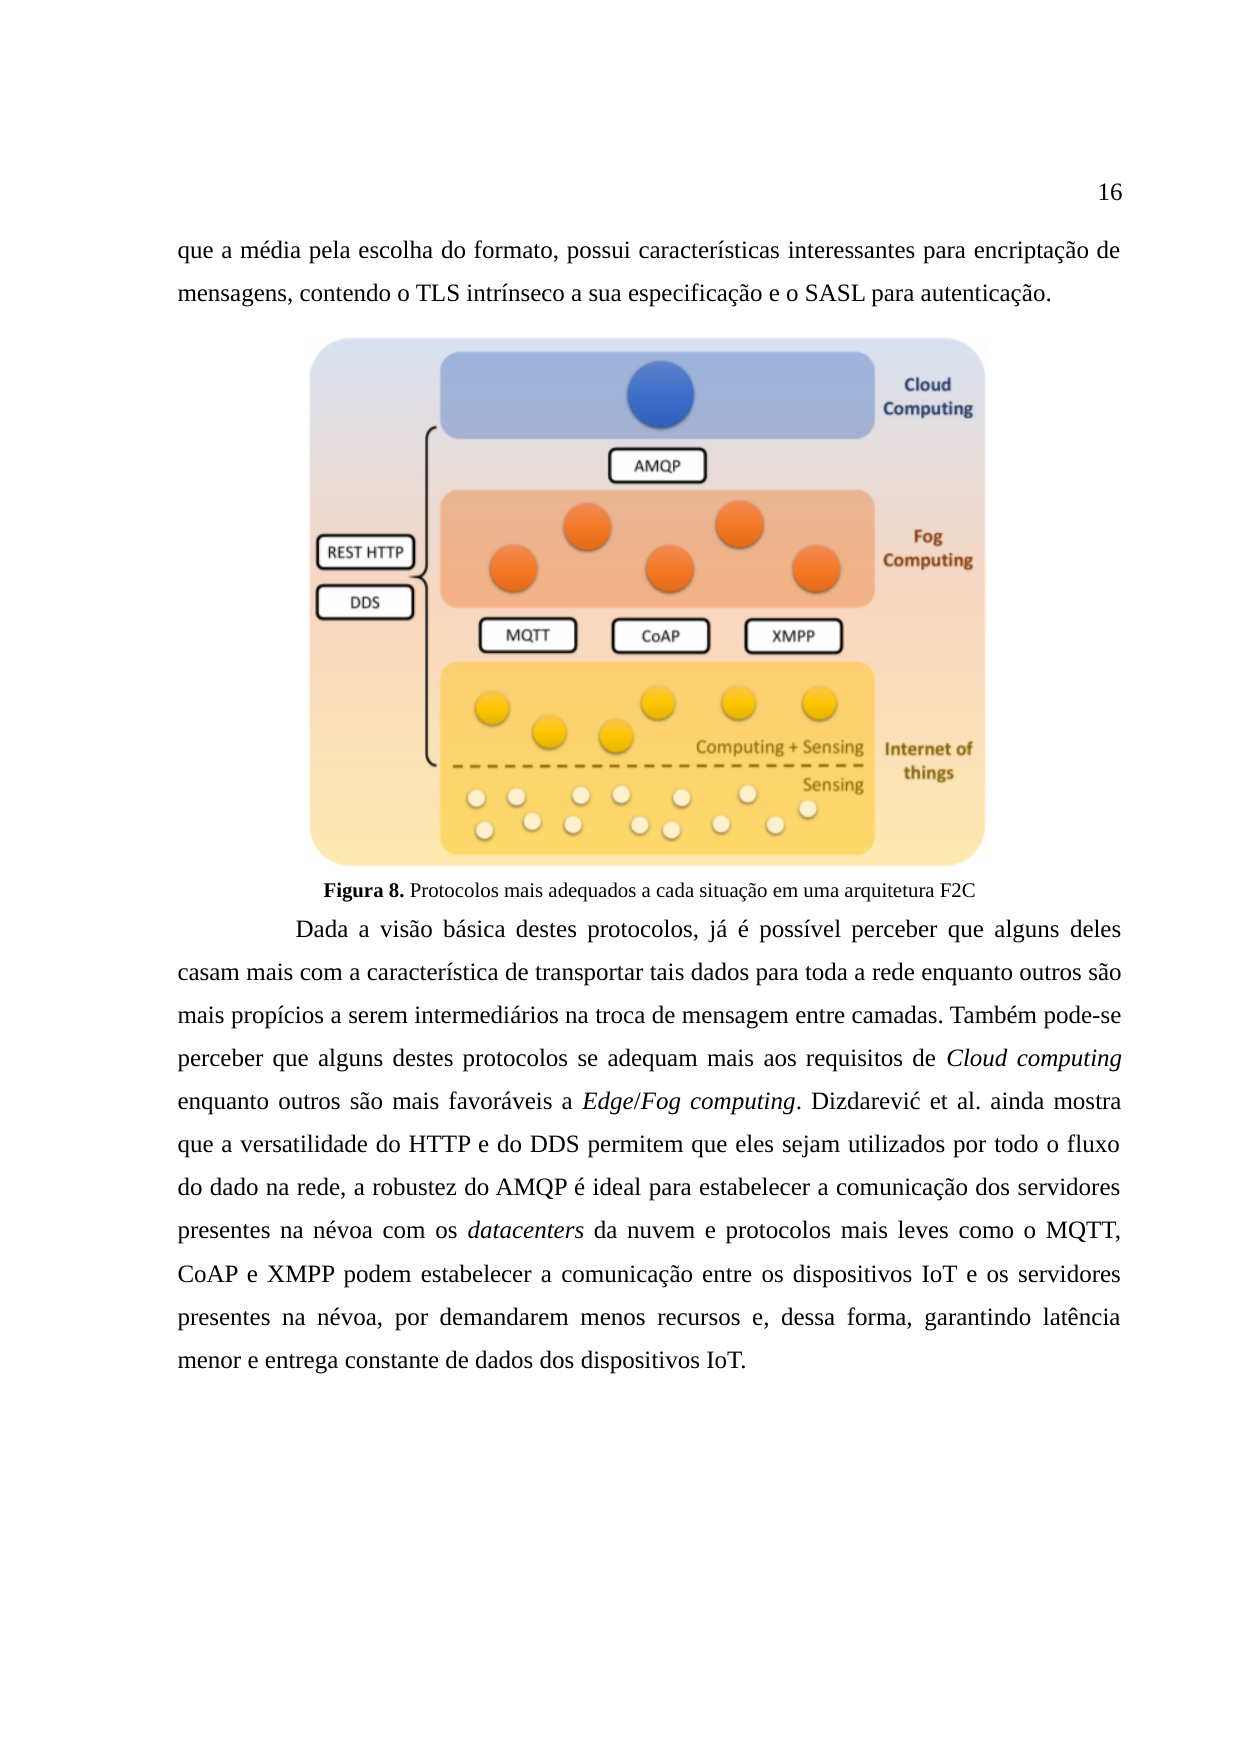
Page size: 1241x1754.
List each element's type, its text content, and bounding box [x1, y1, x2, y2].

text Figura 8. Protocolos mais adequados a cada situação em uma arquitetura F2C [177, 878, 1122, 902]
text Dada a visão básica destes protocolos, já é possível perceber que alguns deles casam mais com a característica de transportar tais dados para toda a rede enquanto outros são mais propícios a serem intermediários na troca de mensagem entre camadas. Também pode-se perceber que alguns destes protocolos se adequam mais aos requisitos de Cloud computing enquanto outros são mais favoráveis a Edge/Fog computing. Dizdarević et al. ainda mostra que a versatilidade do HTTP e do DDS permitem que eles sejam utilizados por todo o fluxo do dado na rede, a robustez do AMQP é ideal para estabelecer a comunicação dos servidores presentes na névoa com os datacenters da nuvem e protocolos mais leves como o MQTT, CoAP e XMPP podem estabelecer a comunicação entre os dispositivos IoT e os servidores presentes na névoa, por demandarem menos recursos e, dessa forma, garantindo latência menor e entrega constante de dados dos dispositivos IoT. [177, 914, 1122, 1374]
picture [299, 333, 1000, 872]
text que a média pela escolha do formato, possui características interessantes para encriptação de mensagens, contendo o TLS intrínseco a sua especificação e o SASL para autenticação. [177, 235, 1122, 307]
